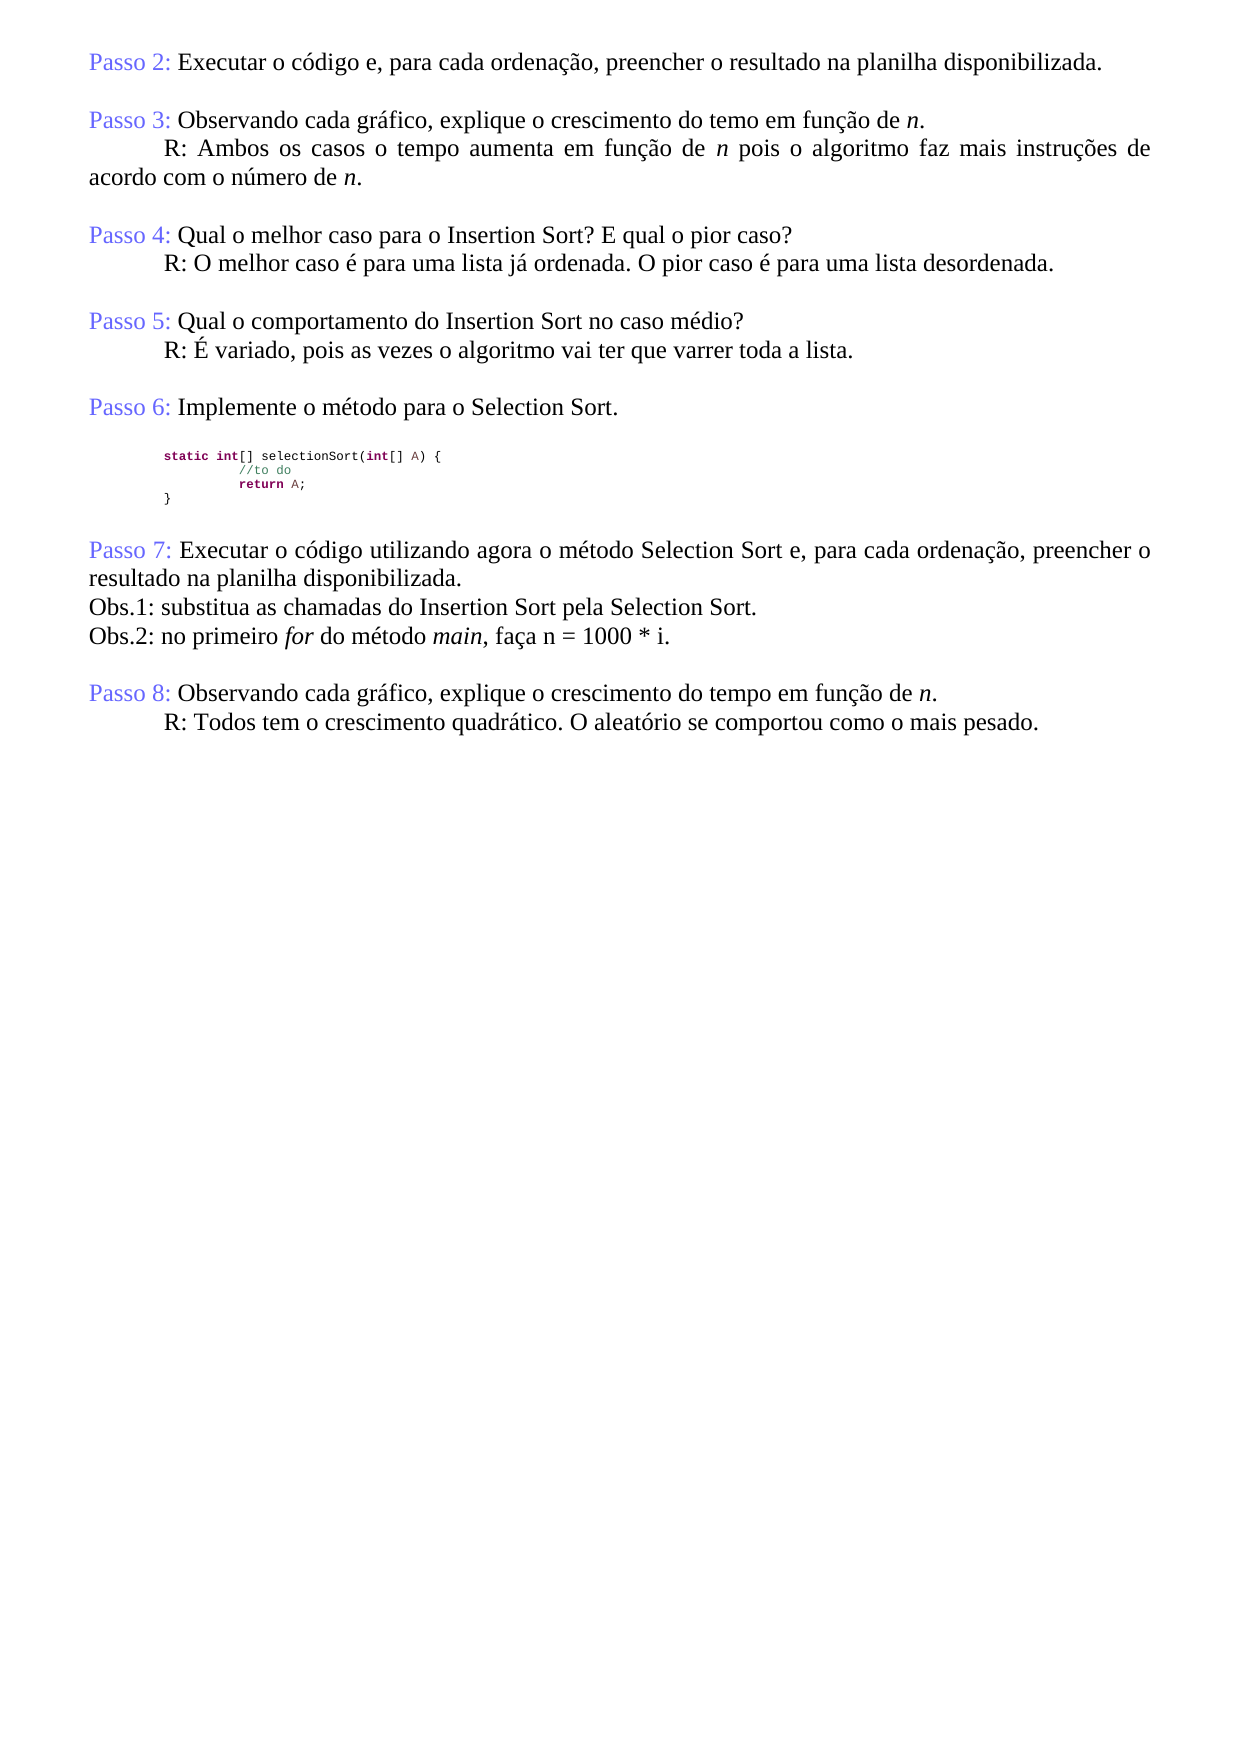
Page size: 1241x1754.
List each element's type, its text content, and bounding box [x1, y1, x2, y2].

text //to do [89, 464, 1152, 478]
text R: É variado, pois as vezes o algoritmo vai ter que varrer toda a lista. [89, 335, 1152, 363]
text R: Todos tem o crescimento quadrático. O aleatório se comportou como o mais pesado. [89, 707, 1152, 736]
text Passo 3: Observando cada gráfico, explique o crescimento do temo em função de n. [89, 105, 1152, 133]
text Passo 6: Implemente o método para o Selection Sort. [89, 392, 1152, 421]
text } [89, 492, 1152, 506]
text Obs.1: substitua as chamadas do Insertion Sort pela Selection Sort. [89, 592, 1152, 621]
text Passo 4: Qual o melhor caso para o Insertion Sort? E qual o pior caso? [89, 220, 1152, 248]
text Passo 2: Executar o código e, para cada ordenação, preencher o resultado na planilha disponibilizada. [89, 47, 1152, 76]
text Passo 5: Qual o comportamento do Insertion Sort no caso médio? [89, 306, 1152, 335]
text Passo 7: Executar o código utilizando agora o método Selection Sort e, para cada ordenação, preencher o resultado na planilha disponibilizada. [89, 535, 1152, 592]
text Passo 8: Observando cada gráfico, explique o crescimento do tempo em função de n. [89, 678, 1152, 707]
text R: Ambos os casos o tempo aumenta em função de n pois o algoritmo faz mais instruções de acordo com o número de n. [89, 133, 1152, 191]
text Obs.2: no primeiro for do método main, faça n = 1000 * i. [89, 621, 1152, 650]
text return A; [89, 478, 1152, 492]
text static int[] selectionSort(int[] A) { [89, 450, 1152, 464]
text R: O melhor caso é para uma lista já ordenada. O pior caso é para uma lista desordenada. [89, 248, 1152, 277]
